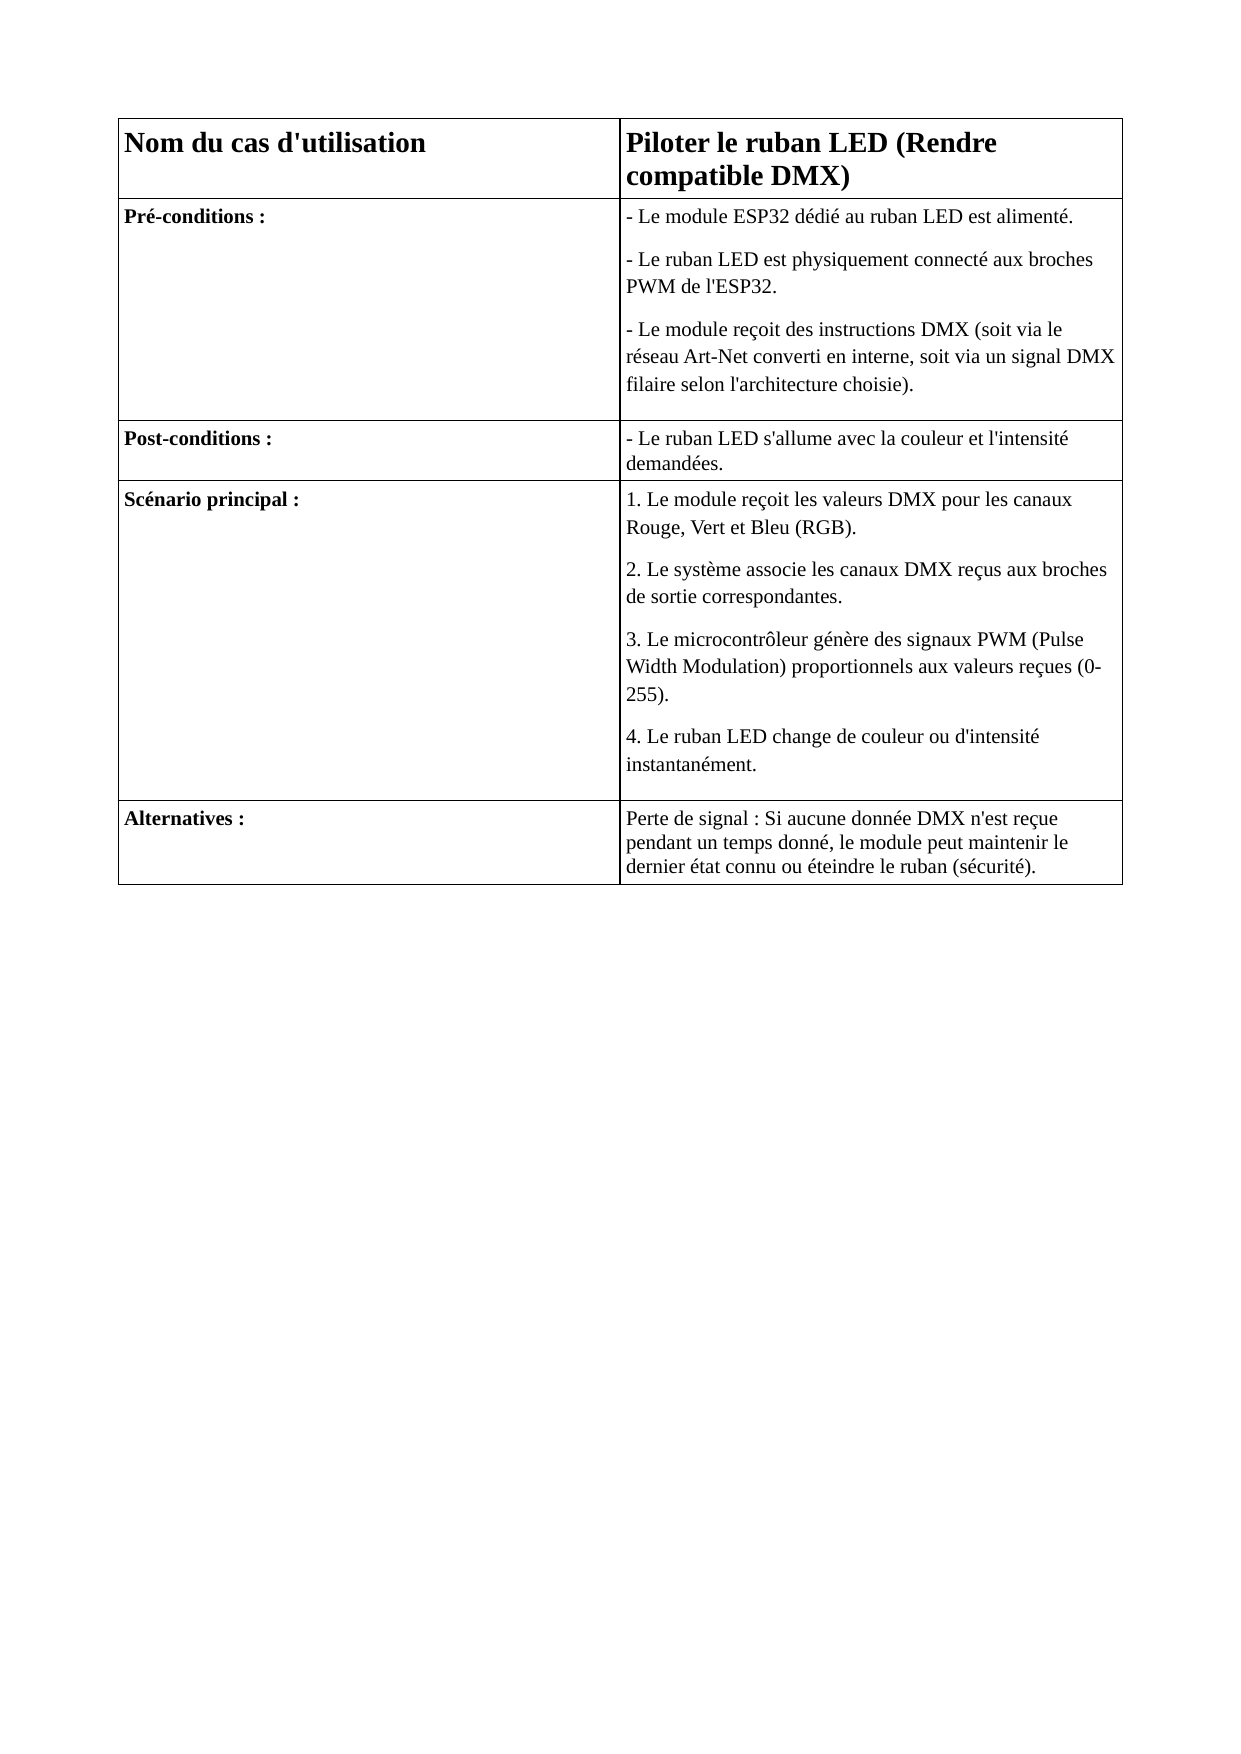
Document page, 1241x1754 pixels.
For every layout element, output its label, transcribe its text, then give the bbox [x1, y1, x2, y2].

table_header Nom du cas d'utilisation [119, 119, 619, 198]
table_header Piloter le ruban LED (Rendre compatible DMX) [621, 119, 1122, 198]
table_cell 1. Le module reçoit les valeurs DMX pour les canaux Rouge, Vert et Bleu (RGB). 2. Le système associe les canaux DMX reçus aux broches de sortie correspondantes. 3. Le microcontrôleur génère des signaux PWM (Pulse Width Modulation) proportionnels aux valeurs reçues (0-255). 4. Le ruban LED change de couleur ou d'intensité instantanément. [621, 481, 1122, 799]
table_cell - Le ruban LED s'allume avec la couleur et l'intensité demandées. [621, 421, 1122, 480]
table_cell Alternatives : [119, 801, 619, 884]
table_cell Scénario principal : [119, 481, 619, 799]
table_cell Perte de signal : Si aucune donnée DMX n'est reçue pendant un temps donné, le module peut maintenir le dernier état connu ou éteindre le ruban (sécurité). [621, 801, 1122, 884]
table_cell Post-conditions : [119, 421, 619, 480]
table_cell - Le module ESP32 dédié au ruban LED est alimenté. - Le ruban LED est physiquement connecté aux broches PWM de l'ESP32. - Le module reçoit des instructions DMX (soit via le réseau Art-Net converti en interne, soit via un signal DMX filaire selon l'architecture choisie). [621, 199, 1122, 419]
table_cell Pré-conditions : [119, 199, 619, 419]
